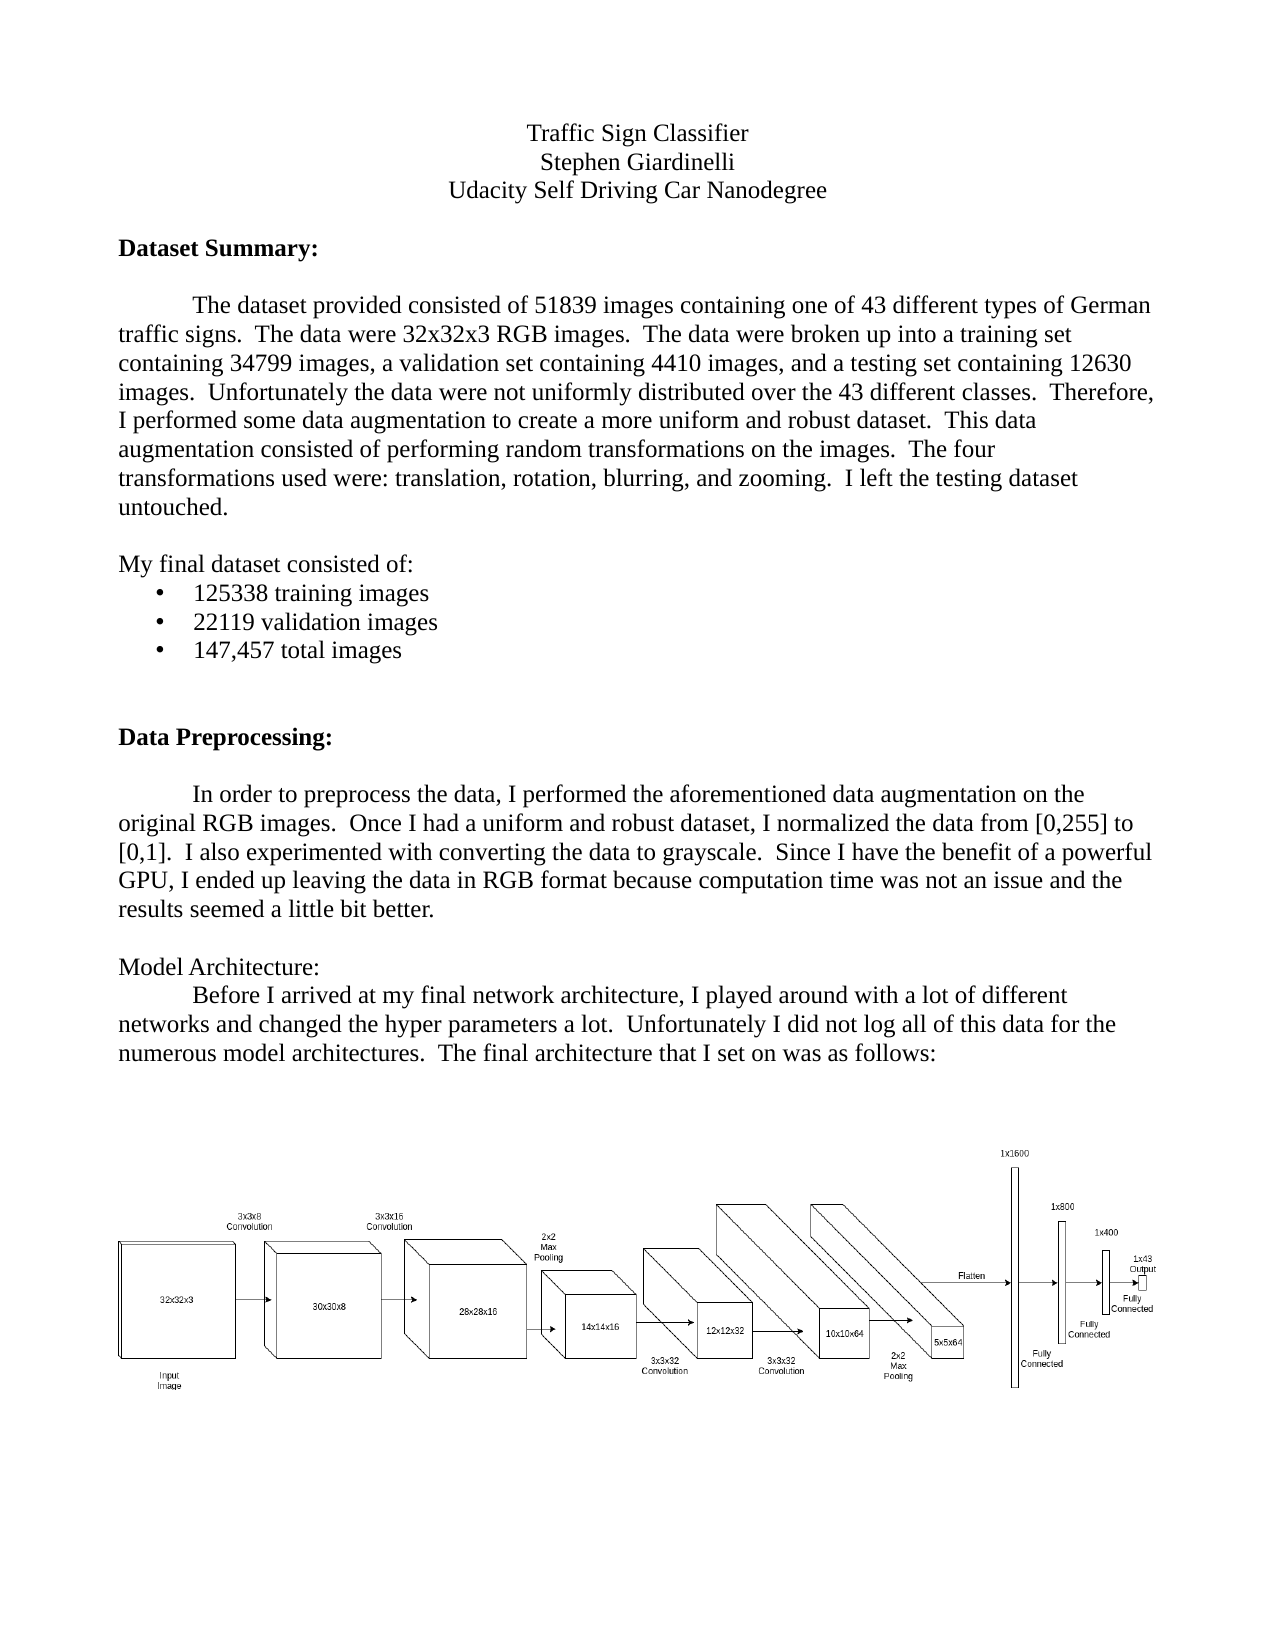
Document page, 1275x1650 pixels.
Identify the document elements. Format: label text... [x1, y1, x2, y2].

text Stephen Giardinelli [118, 147, 1157, 176]
text Dataset Summary: [118, 233, 1157, 262]
text My final dataset consisted of: [118, 549, 1157, 578]
text Before I arrived at my final network architecture, I played around with a lot of different networks and changed the hyper parameters a lot. Unfortunately I did not log all of this data for the numerous model architectures. The final architecture that I set on was as follows: [118, 981, 1157, 1067]
text Udacity Self Driving Car Nanodegree [118, 176, 1157, 204]
text Traffic Sign Classifier [118, 118, 1157, 147]
text Model Architecture: [118, 952, 1157, 981]
text Data Preprocessing: [118, 722, 1157, 751]
text The dataset provided consisted of 51839 images containing one of 43 different types of German traffic signs. The data were 32x32x3 RGB images. The data were broken up into a training set containing 34799 images, a validation set containing 4410 images, and a testing set containing 12630 images. Unfortunately the data were not uniformly distributed over the 43 different classes. Therefore, I performed some data augmentation to create a more uniform and robust dataset. This data augmentation consisted of performing random transformations on the images. The four transformations used were: translation, rotation, blurring, and zooming. I left the testing dataset untouched. [118, 291, 1157, 521]
list 147,457 total images [156, 636, 1157, 664]
text In order to preprocess the data, I performed the aforementioned data augmentation on the original RGB images. Once I had a uniform and robust dataset, I normalized the data from [0,255] to [0,1]. I also experimented with converting the data to grayscale. Since I have the benefit of a powerful GPU, I ended up leaving the data in RGB format because computation time was not an issue and the results seemed a little bit better. [118, 779, 1157, 923]
list 125338 training images [156, 578, 1157, 607]
list 22119 validation images [156, 607, 1157, 636]
